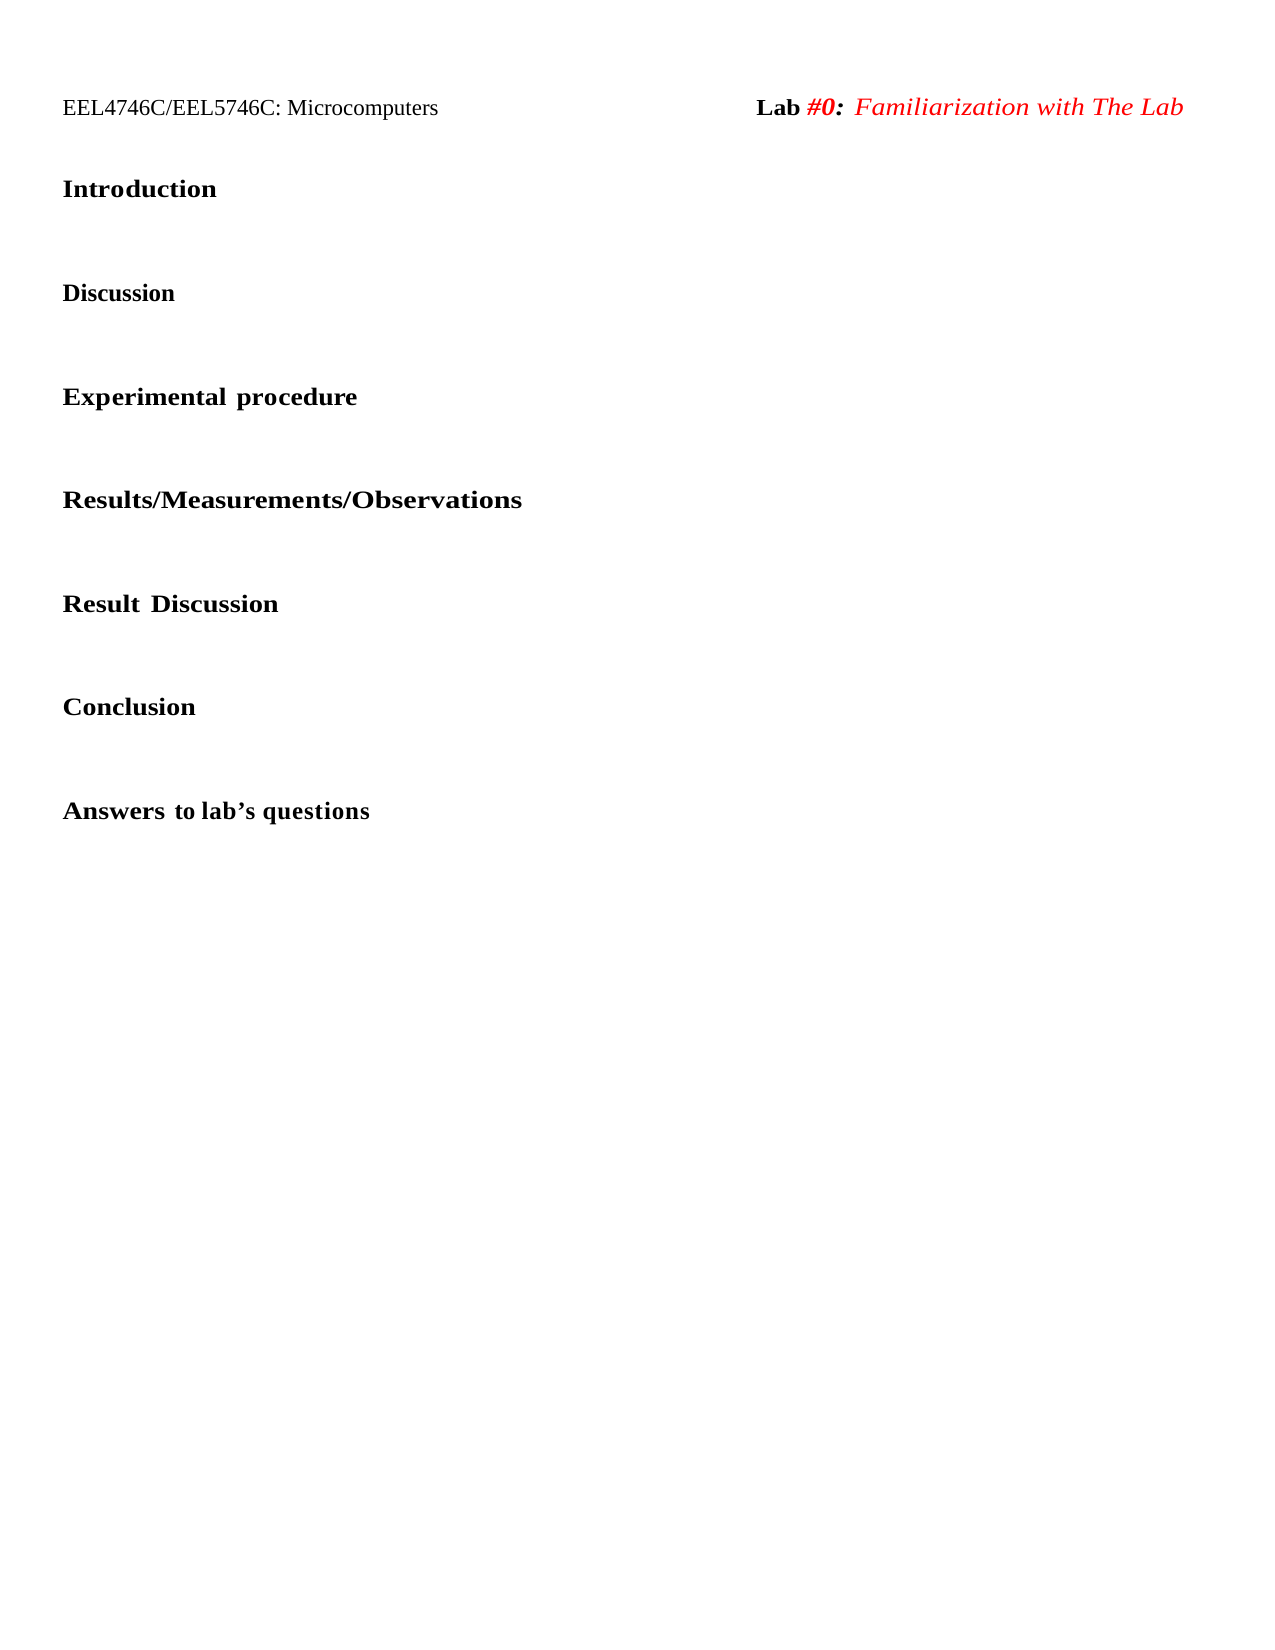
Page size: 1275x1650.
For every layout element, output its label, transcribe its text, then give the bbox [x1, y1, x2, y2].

subtitle Experimental procedure [62, 382, 1212, 410]
subtitle Results/Measurements/Observations [62, 485, 1212, 514]
subtitle Result Discussion [62, 589, 1212, 617]
subtitle Discussion [62, 278, 1212, 307]
subtitle Conclusion [62, 692, 1212, 721]
subtitle Introduction [62, 174, 1212, 203]
subtitle Answers to lab’s questions [62, 796, 1212, 824]
